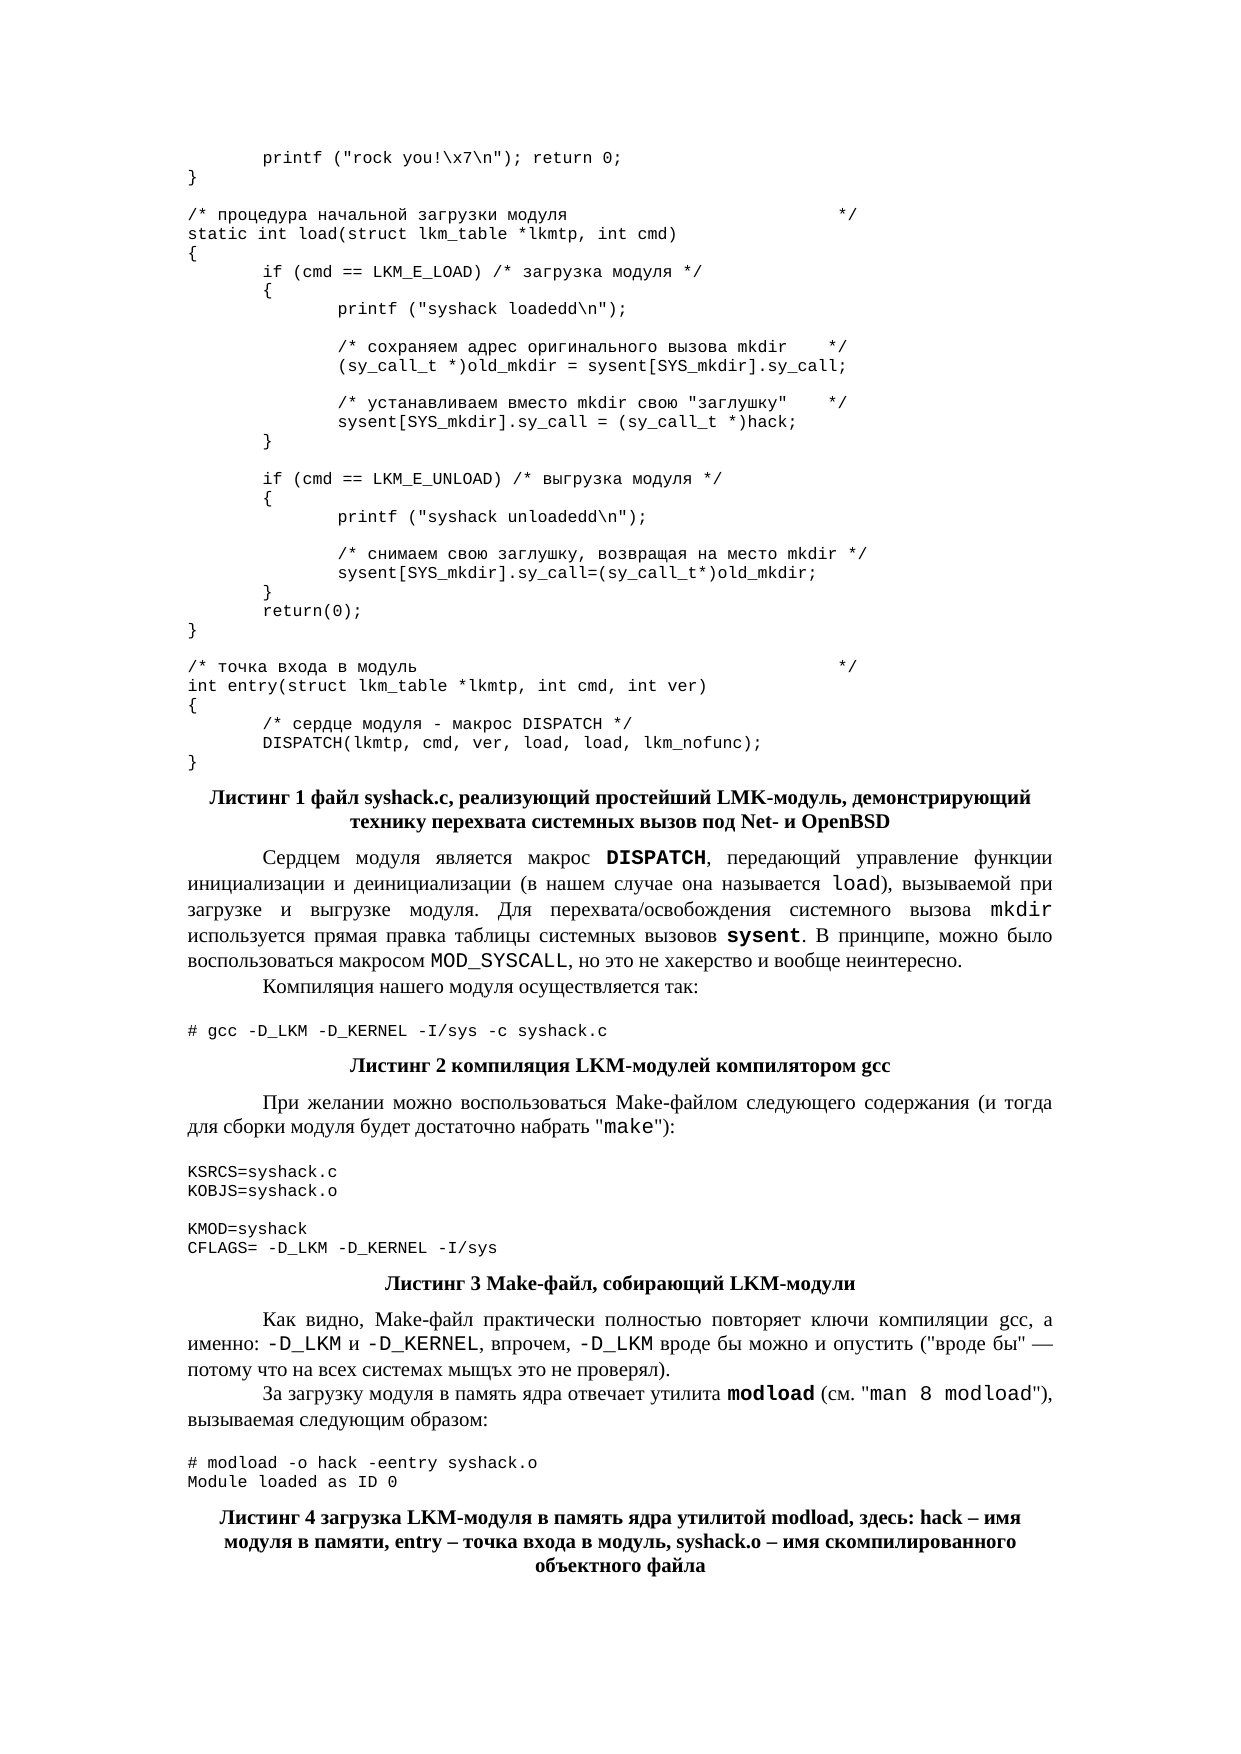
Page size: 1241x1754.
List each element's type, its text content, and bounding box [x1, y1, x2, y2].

text { [187, 282, 1053, 301]
text При желании можно воспользоваться Make-файлом следующего содержания (и тогда для сборки модуля будет достаточно набрать "make"): [187, 1090, 1053, 1140]
text printf ("rock you!\x7\n"); return 0; [187, 150, 1053, 169]
text За загрузку модуля в память ядра отвечает утилита modload (см. "man 8 modload"), вызываемая следующим образом: [187, 1381, 1053, 1431]
text CFLAGS= -D_LKM -D_KERNEL -I/sys [187, 1239, 1053, 1258]
text if (cmd == LKM_E_UNLOAD) /* выгрузка модуля */ [187, 471, 1053, 489]
text Листинг 2 компиляция LKM-модулей компилятором gcc [187, 1053, 1053, 1077]
text # modload -o hack -eentry syshack.o [187, 1455, 1053, 1474]
text { [187, 489, 1053, 508]
text } [187, 584, 1053, 602]
text } [187, 433, 1053, 452]
text /* снимаем свою заглушку, возвращая на место mkdir */ [187, 546, 1053, 565]
text (sy_call_t *)old_mkdir = sysent[SYS_mkdir].sy_call; [187, 357, 1053, 376]
text int entry(struct lkm_table *lkmtp, int cmd, int ver) [187, 678, 1053, 697]
text /* процедура начальной загрузки модуля */ [187, 207, 1053, 225]
text return(0); [187, 602, 1053, 621]
text Листинг 4 загрузка LKM-модуля в память ядра утилитой modload, здесь: hack – имя модуля в памяти, entry – точка входа в модуль, syshack.o – имя скомпилированного объектного файла [187, 1505, 1053, 1577]
text } [187, 753, 1053, 772]
text /* устанавливаем вместо mkdir свою "заглушку" */ [187, 395, 1053, 414]
text } [187, 621, 1053, 640]
text if (cmd == LKM_E_LOAD) /* загрузка модуля */ [187, 263, 1053, 282]
text { [187, 697, 1053, 716]
text } [187, 169, 1053, 188]
text Листинг 1 файл syshack.c, реализующий простейший LMK-модуль, демонстрирующий технику перехвата системных вызов под Net- и OpenBSD [187, 785, 1053, 833]
text DISPATCH(lkmtp, cmd, ver, load, load, lkm_nofunc); [187, 734, 1053, 753]
text Сердцем модуля является макрос DISPATCH, передающий управление функции инициализации и деинициализации (в нашем случае она называется load), вызываемой при загрузке и выгрузке модуля. Для перехвата/освобождения системного вызова mkdir используется прямая правка таблицы системных вызовов sysent. В принципе, можно было воспользоваться макросом MOD_SYSCALL, но это не хакерство и вообще неинтересно. [187, 845, 1053, 974]
text /* точка входа в модуль */ [187, 659, 1053, 678]
text /* сердце модуля - макрос DISPATCH */ [187, 716, 1053, 734]
text Листинг 3 Make-файл, собирающий LKM-модули [187, 1271, 1053, 1295]
text sysent[SYS_mkdir].sy_call=(sy_call_t*)old_mkdir; [187, 565, 1053, 584]
text KOBJS=syshack.o [187, 1183, 1053, 1202]
text Module loaded as ID 0 [187, 1474, 1053, 1493]
text Как видно, Make-файл практически полностью повторяет ключи компиляции gcc, а именно: -D_LKM и -D_KERNEL, впрочем, -D_LKM вроде бы можно и опустить ("вроде бы" — потому что на всех системах мыщъх это не проверял). [187, 1307, 1053, 1381]
text printf ("syshack loadedd\n"); [187, 301, 1053, 320]
text KMOD=syshack [187, 1220, 1053, 1239]
text Компиляция нашего модуля осуществляется так: [187, 974, 1053, 998]
text # gcc -D_LKM -D_KERNEL -I/sys -c syshack.c [187, 1022, 1053, 1041]
text KSRCS=syshack.c [187, 1164, 1053, 1183]
text { [187, 244, 1053, 263]
text sysent[SYS_mkdir].sy_call = (sy_call_t *)hack; [187, 414, 1053, 433]
text static int load(struct lkm_table *lkmtp, int cmd) [187, 225, 1053, 244]
text /* сохраняем адрес оригинального вызова mkdir */ [187, 338, 1053, 357]
text printf ("syshack unloadedd\n"); [187, 508, 1053, 527]
